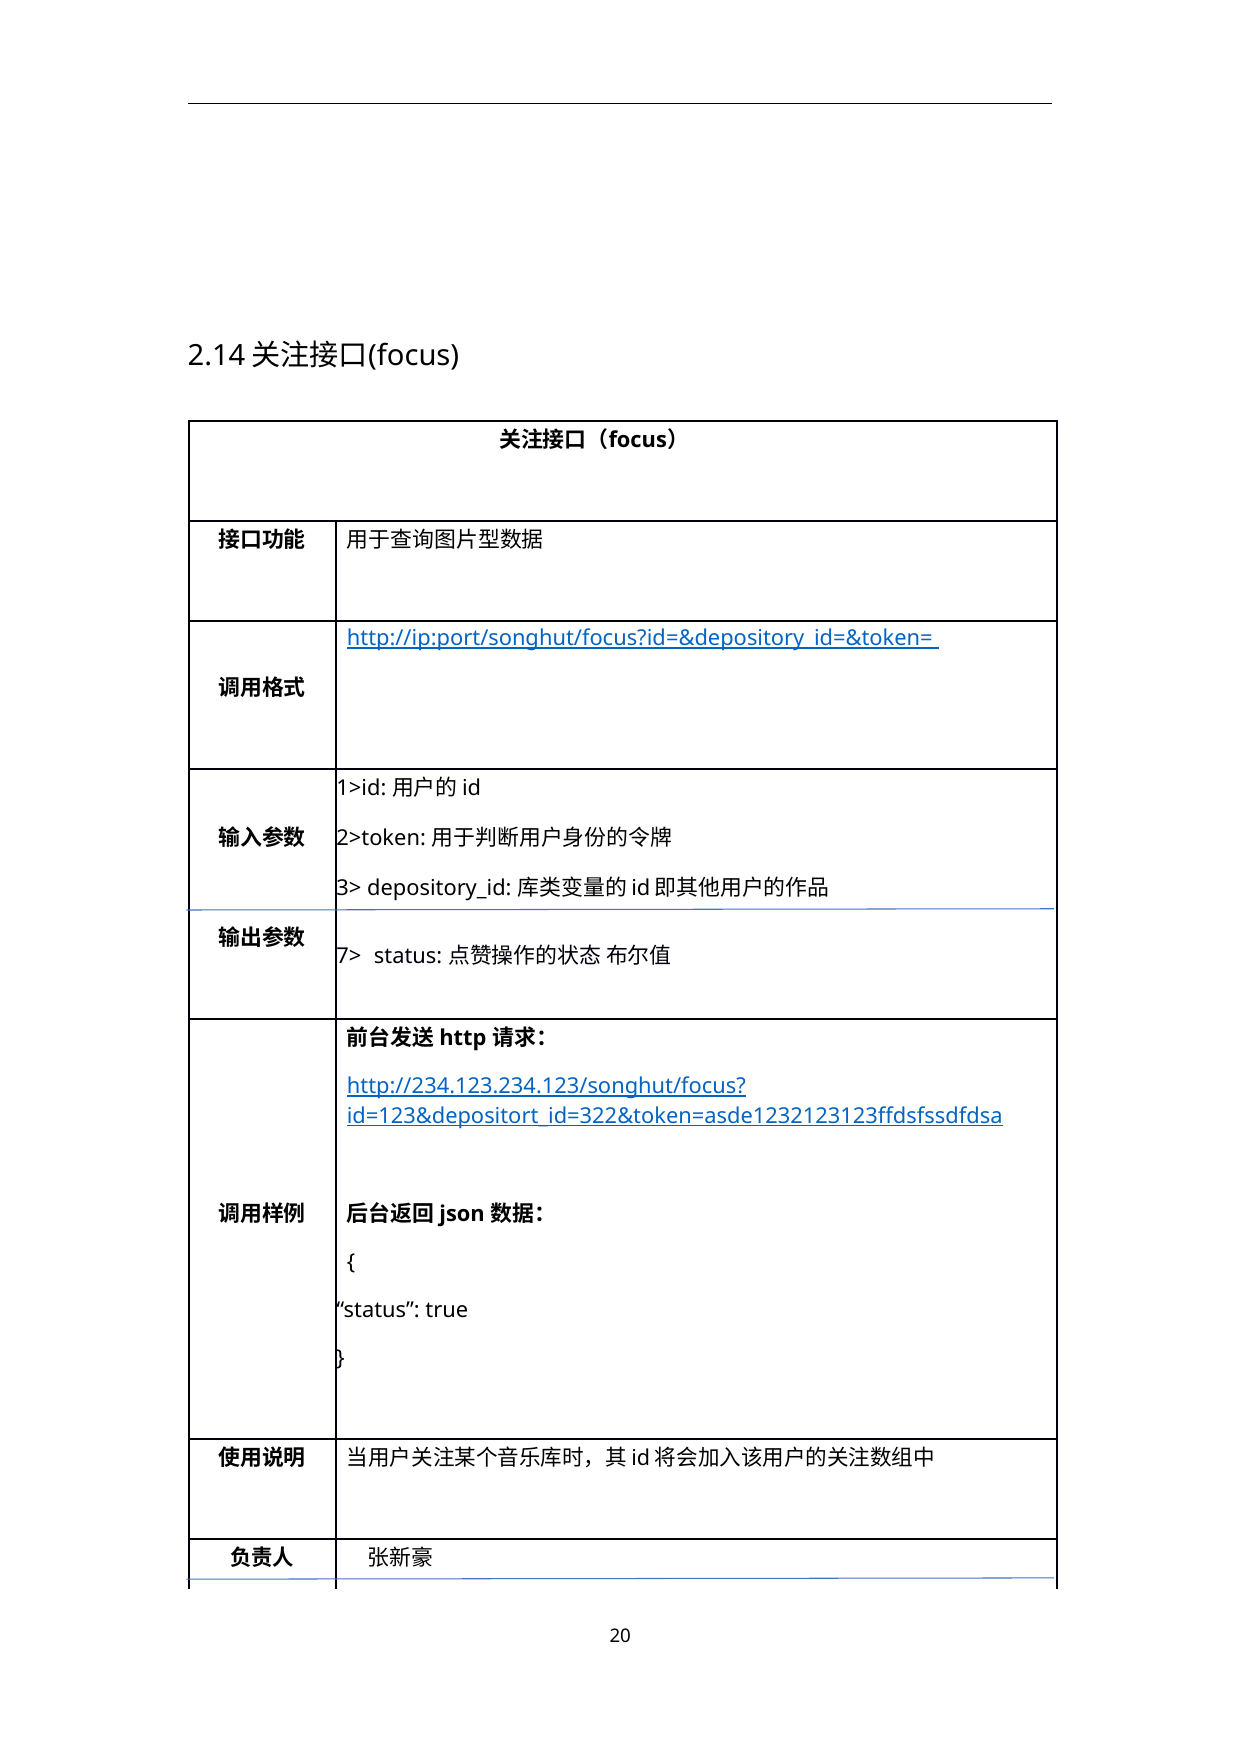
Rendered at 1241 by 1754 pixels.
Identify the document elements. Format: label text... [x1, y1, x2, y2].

table_cell [190, 1490, 335, 1538]
table_cell [190, 1246, 335, 1294]
table_header [190, 422, 336, 472]
table_cell [190, 1342, 335, 1390]
table_cell [337, 1390, 1056, 1438]
table_cell [337, 670, 1056, 720]
table_cell [190, 1070, 335, 1196]
table_cell 输入参数 [190, 820, 335, 909]
table_cell [190, 1390, 335, 1438]
table_cell 调用格式 [190, 670, 335, 720]
table_cell [337, 1540, 368, 1578]
table_cell [190, 472, 336, 520]
table_cell [190, 911, 335, 920]
table_cell 前台发送 http 请求： [337, 1020, 1056, 1070]
table_cell 输出参数 [190, 920, 335, 970]
table_cell status: 点赞操作的状态 布尔值 [337, 920, 1056, 970]
table_cell [190, 720, 335, 768]
table_cell [190, 572, 335, 620]
table_cell 负责人 [190, 1540, 335, 1578]
table_cell “status”: true [337, 1294, 1056, 1342]
table_header 关注接口（focus） [368, 422, 1056, 472]
table_cell [190, 970, 335, 1018]
text 2.14关注接口(focus) [187, 331, 1053, 373]
table_cell 接口功能 [190, 522, 335, 572]
table_cell [337, 572, 1056, 620]
table_cell 1>id: 用户的id [337, 770, 1056, 820]
table_cell 张新豪 [368, 1540, 1056, 1589]
table_cell [190, 770, 335, 820]
table_cell [190, 1580, 335, 1589]
table_cell [190, 1294, 335, 1342]
table_cell [337, 970, 1056, 1018]
table_cell 2>token: 用于判断用户身份的令牌 3> depository_id: 库类变量的id即其他用户的作品 [337, 820, 1056, 920]
table_cell [337, 720, 1056, 768]
table_cell 后台返回 json 数据： [337, 1196, 1056, 1246]
table_header [336, 422, 368, 472]
table_cell http://ip:port/songhut/focus?id=&depository_id=&token= [337, 622, 1056, 670]
table_cell 用于查询图片型数据 [337, 522, 1056, 572]
table_cell { [337, 1246, 1056, 1294]
table_cell [336, 472, 1056, 520]
table_cell [337, 1490, 368, 1538]
table_cell 当用户关注某个音乐库时，其id将会加入该用户的关注数组中 [337, 1440, 1056, 1490]
table_cell [190, 1020, 335, 1070]
table_cell } [337, 1342, 1056, 1390]
table_cell [368, 1490, 1056, 1538]
table_cell 使用说明 [190, 1440, 335, 1490]
table_cell [337, 1580, 368, 1589]
table_cell http://234.123.234.123/songhut/focus?id=123&depositort_id=322&token=asde1232123123ffdsfssdfdsa [337, 1070, 1056, 1196]
table_cell [190, 622, 335, 670]
table_cell 调用样例 [190, 1196, 335, 1246]
